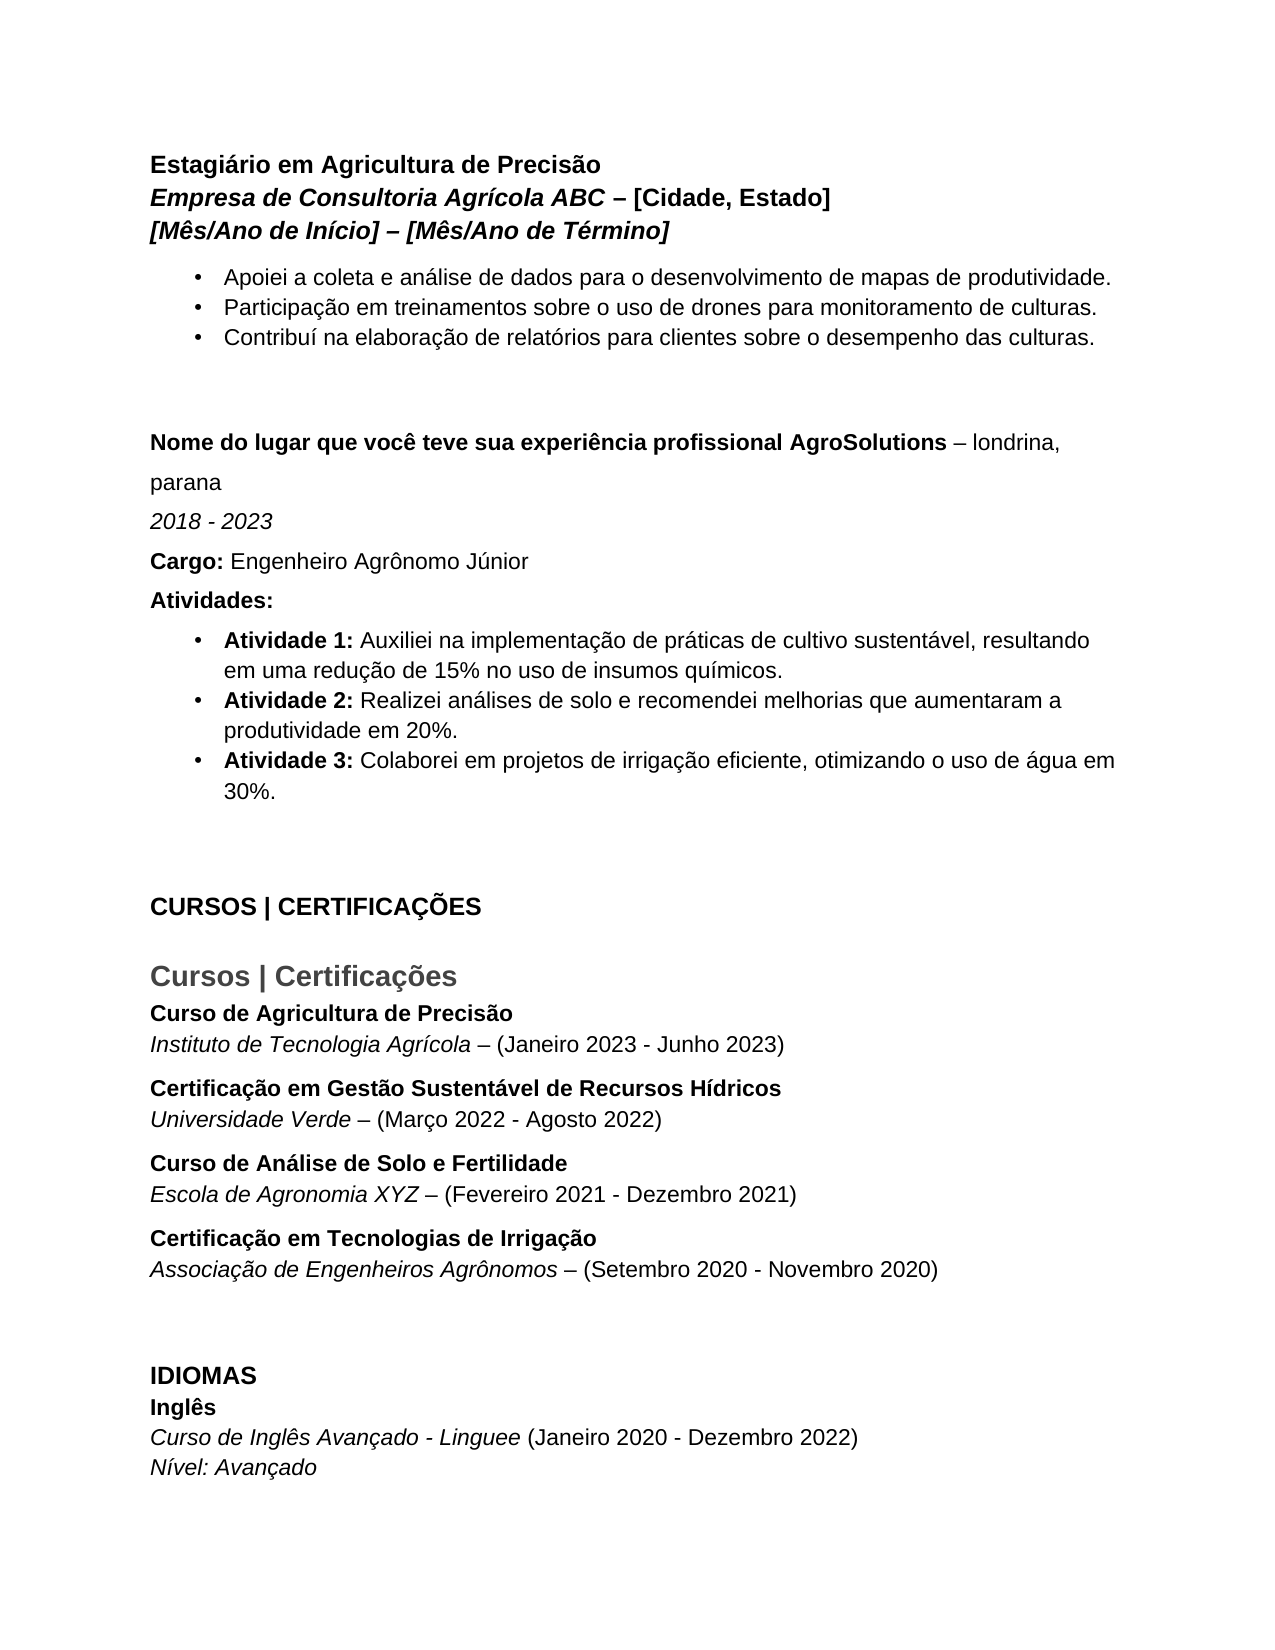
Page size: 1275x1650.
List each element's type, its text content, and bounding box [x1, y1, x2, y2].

text Certificação em Tecnologias de Irrigação Associação de Engenheiros Agrônomos – (Setembro 2020 - Novembro 2020) [150, 1225, 1125, 1282]
list Atividade 3: Colaborei em projetos de irrigação eficiente, otimizando o uso de água em 30%. [194, 747, 1125, 804]
subtitle Cursos | Certificações [150, 958, 1125, 992]
list Participação em treinamentos sobre o uso de drones para monitoramento de culturas. [194, 294, 1125, 320]
text IDIOMAS [150, 1361, 1125, 1389]
text Nome do lugar que você teve sua experiência profissional AgroSolutions – londrina, parana 2018 - 2023 Cargo: Engenheiro Agrônomo Júnior Atividades: [150, 429, 1125, 613]
list Contribuí na elaboração de relatórios para clientes sobre o desempenho das culturas. [194, 324, 1125, 350]
text Curso de Agricultura de Precisão Instituto de Tecnologia Agrícola – (Janeiro 2023 - Junho 2023) [150, 1000, 1125, 1057]
text Inglês Curso de Inglês Avançado - Linguee (Janeiro 2020 - Dezembro 2022) Nível: Avançado [150, 1394, 1125, 1481]
list Atividade 1: Auxiliei na implementação de práticas de cultivo sustentável, resultando em uma redução de 15% no uso de insumos químicos. [194, 627, 1125, 683]
text Curso de Análise de Solo e Fertilidade Escola de Agronomia XYZ – (Fevereiro 2021 - Dezembro 2021) [150, 1150, 1125, 1207]
text CURSOS | CERTIFICAÇÕES [150, 892, 1125, 921]
text Estagiário em Agricultura de Precisão Empresa de Consultoria Agrícola ABC – [Cidade, Estado] [Mês/Ano de Início] – [Mês/Ano de Término] [150, 150, 1125, 245]
list Atividade 2: Realizei análises de solo e recomendei melhorias que aumentaram a produtividade em 20%. [194, 687, 1125, 744]
text Certificação em Gestão Sustentável de Recursos Hídricos Universidade Verde – (Março 2022 - Agosto 2022) [150, 1075, 1125, 1132]
list Apoiei a coleta e análise de dados para o desenvolvimento de mapas de produtividade. [194, 264, 1125, 290]
